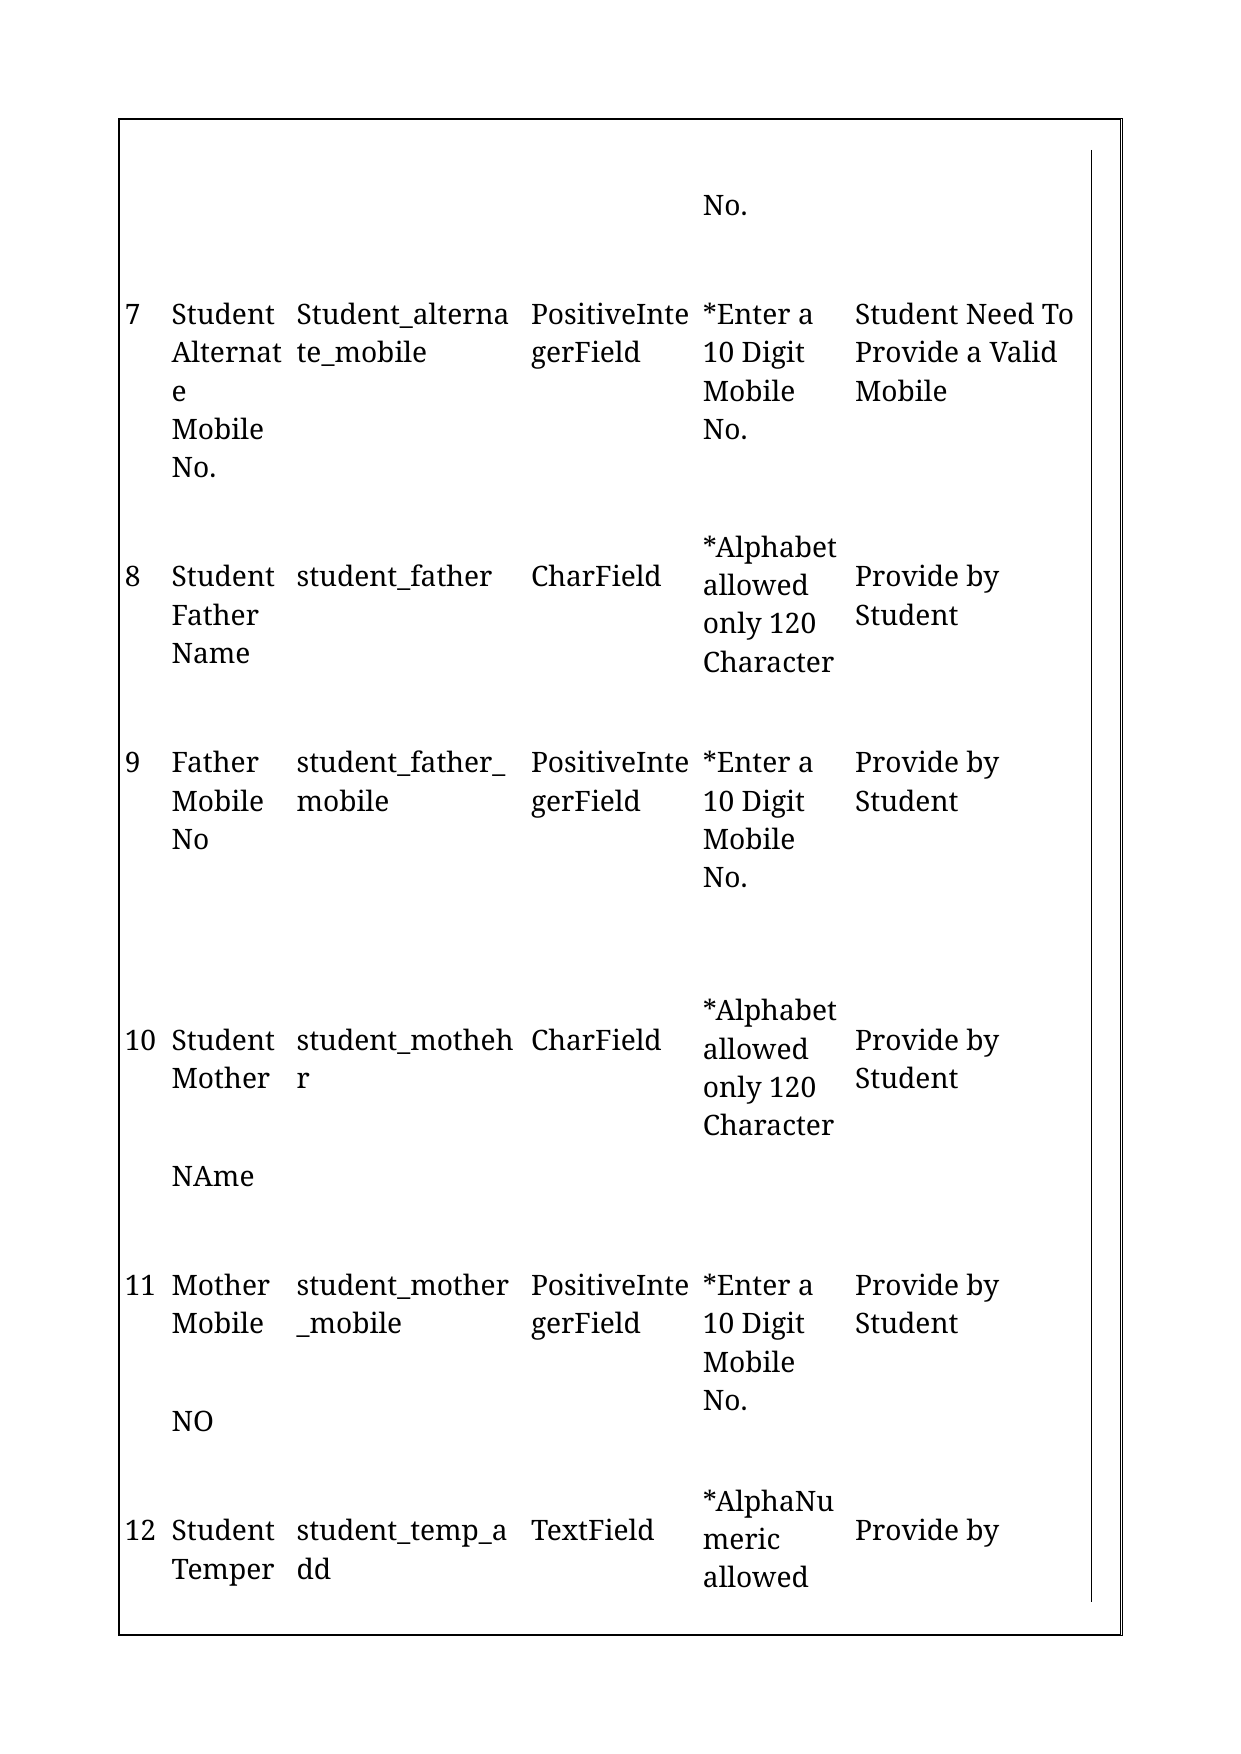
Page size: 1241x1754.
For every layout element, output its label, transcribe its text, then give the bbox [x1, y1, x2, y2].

table_cell student_father [291, 521, 525, 707]
table_cell [525, 150, 697, 259]
table_cell Student Alternate Mobile No. [166, 259, 291, 521]
table_cell PositiveIntegerField [525, 707, 697, 985]
table_cell 11 [120, 1230, 166, 1475]
table_cell *AlphaNumeric allowed [697, 1475, 849, 1602]
table_cell 7 [120, 259, 166, 521]
table_cell CharField [525, 521, 697, 707]
table_cell Student Need To Provide a Valid Mobile [849, 259, 1091, 521]
table_cell *Enter a 10 Digit Mobile No. [697, 1230, 849, 1475]
table_cell student_temp_add [291, 1475, 525, 1602]
table_cell *Enter a 10 Digit Mobile No. [697, 707, 849, 985]
table_cell [120, 150, 166, 259]
table_cell 8 [120, 521, 166, 707]
table_cell 9 [120, 707, 166, 985]
table_cell *Alphabet allowed only 120 Character [697, 521, 849, 707]
table_cell CharField [525, 985, 697, 1230]
table_cell 10 [120, 985, 166, 1230]
table_cell [166, 150, 291, 259]
table_cell Provide by Student [849, 521, 1091, 707]
table_cell *Alphabet allowed only 120 Character [697, 985, 849, 1230]
table_cell *Enter a 10 Digit Mobile No. [697, 259, 849, 521]
table_cell Student_alternate_mobile [291, 259, 525, 521]
table_cell student_father_mobile [291, 707, 525, 985]
table_cell No. [697, 150, 849, 259]
table_cell Father Mobile No [166, 707, 291, 985]
table_cell TextField [525, 1475, 697, 1602]
table_cell Provide by [849, 1475, 1091, 1602]
table_cell Student Father Name [166, 521, 291, 707]
table_cell [849, 150, 1091, 259]
table_cell student_mother_mobile [291, 1230, 525, 1475]
table_cell Provide by Student [849, 707, 1091, 985]
table_cell student_mothehr [291, 985, 525, 1230]
table_cell Student Temper [166, 1475, 291, 1602]
table_cell Provide by Student [849, 1230, 1091, 1475]
table_cell Provide by Student [849, 985, 1091, 1230]
table_cell PositiveIntegerField [525, 259, 697, 521]
table_cell Mother Mobile NO [166, 1230, 291, 1475]
table_cell Student Mother NAme [166, 985, 291, 1230]
table_cell PositiveIntegerField [525, 1230, 697, 1475]
table_cell [291, 150, 525, 259]
table_cell 12 [120, 1475, 166, 1602]
